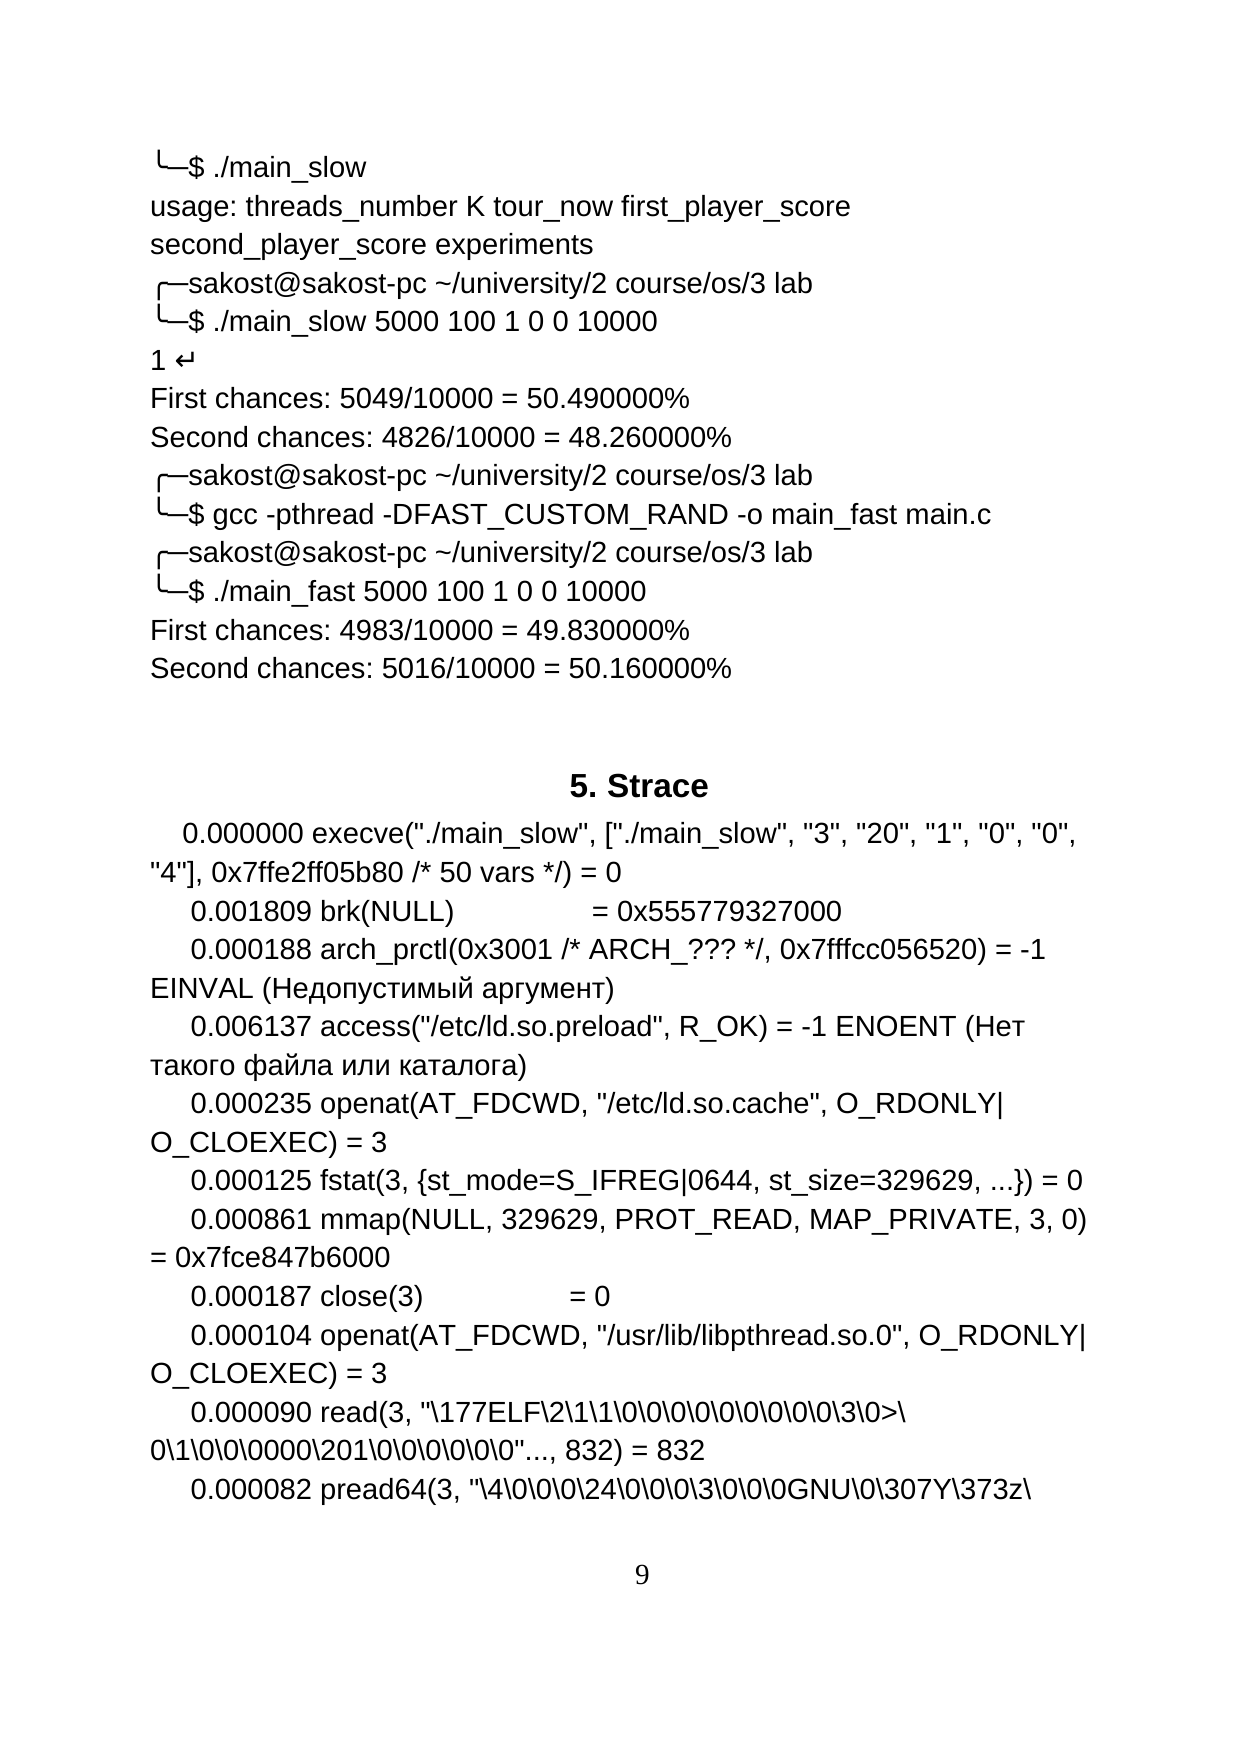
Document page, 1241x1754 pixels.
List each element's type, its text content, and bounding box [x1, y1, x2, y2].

text 0.000125 fstat(3, {st_mode=S_IFREG|0644, st_size=329629, ...}) = 0 [150, 1163, 1091, 1197]
text ╰─$ ./main_fast 5000 100 1 0 0 10000 [150, 574, 1091, 607]
text Second chances: 4826/10000 = 48.260000% [150, 420, 1091, 453]
text 0.001809 brk(NULL) = 0x555779327000 [150, 894, 1091, 927]
text ╭─sakost@sakost-pc ~/university/2 course/os/3 lab [150, 458, 1091, 492]
text First chances: 4983/10000 = 49.830000% [150, 612, 1091, 646]
text 0.000235 openat(AT_FDCWD, "/etc/ld.so.cache", O_RDONLY|O_CLOEXEC) = 3 [150, 1086, 1091, 1158]
subtitle Strace [187, 766, 1091, 804]
text ╰─$ ./main_slow [150, 150, 1091, 183]
text 0.000082 pread64(3, "\4\0\0\0\24\0\0\0\3\0\0\0GNU\0\307Y\373z\ [150, 1472, 1091, 1505]
text 0.006137 access("/etc/ld.so.preload", R_OK) = -1 ENOENT (Нет такого файла или каталога) [150, 1009, 1091, 1081]
text ╭─sakost@sakost-pc ~/university/2 course/os/3 lab [150, 535, 1091, 569]
text ╰─$ ./main_slow 5000 100 1 0 0 10000 1 ↵ [150, 304, 1091, 376]
text 0.000861 mmap(NULL, 329629, PROT_READ, MAP_PRIVATE, 3, 0) = 0x7fce847b6000 [150, 1202, 1091, 1274]
text 0.000104 openat(AT_FDCWD, "/usr/lib/libpthread.so.0", O_RDONLY|O_CLOEXEC) = 3 [150, 1318, 1091, 1390]
text 0.000188 arch_prctl(0x3001 /* ARCH_??? */, 0x7fffcc056520) = -1 EINVAL (Недопустимый аргумент) [150, 932, 1091, 1004]
text 0.000187 close(3) = 0 [150, 1279, 1091, 1313]
text 0.000090 read(3, "\177ELF\2\1\1\0\0\0\0\0\0\0\0\0\3\0>\0\1\0\0\0000\201\0\0\0\0\0\0"..., 832) = 832 [150, 1395, 1091, 1467]
text usage: threads_number K tour_now first_player_score second_player_score experiments [150, 188, 1091, 261]
text 0.000000 execve("./main_slow", ["./main_slow", "3", "20", "1", "0", "0", "4"], 0x7ffe2ff05b80 /* 50 vars */) = 0 [150, 817, 1091, 889]
text ╰─$ gcc -pthread -DFAST_CUSTOM_RAND -o main_fast main.c [150, 497, 1091, 530]
text First chances: 5049/10000 = 50.490000% [150, 381, 1091, 415]
text Second chances: 5016/10000 = 50.160000% [150, 651, 1091, 684]
text ╭─sakost@sakost-pc ~/university/2 course/os/3 lab [150, 266, 1091, 299]
